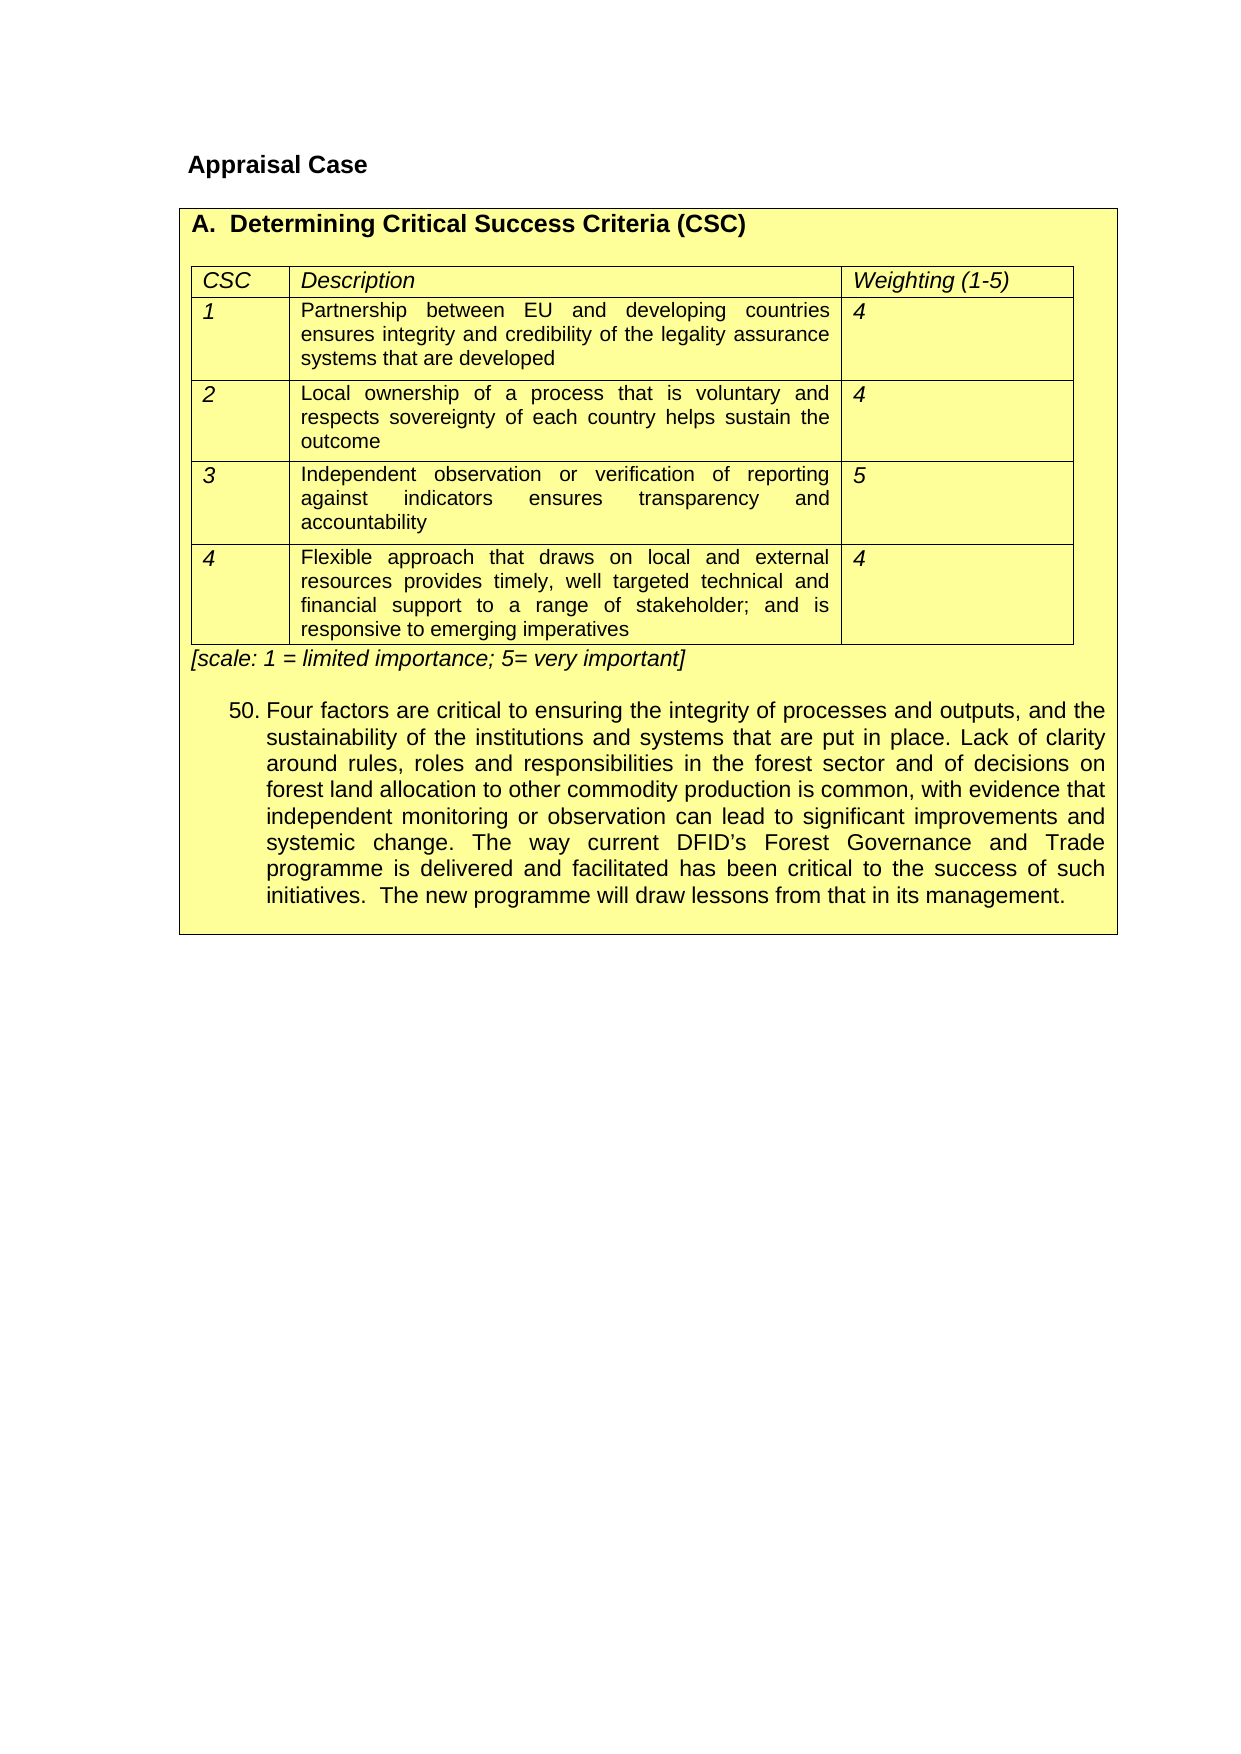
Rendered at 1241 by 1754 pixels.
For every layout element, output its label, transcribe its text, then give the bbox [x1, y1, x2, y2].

table_header Weighting (1-5) [842, 267, 1073, 297]
table_cell 4 [842, 545, 1073, 643]
table_header A. Determining Critical Success Criteria (CSC) [scale: 1 = limited importance; 5= very important] Four factors are critical to ensuring the integrity of processes and outputs, and the sustainability of the institutions and systems that are put in place. Lack of clarity around rules, roles and responsibilities in the forest sector and of decisions on forest land allocation to other commodity production is common, with evidence that independent monitoring or observation can lead to significant improvements and systemic change. The way current DFID’s Forest Governance and Trade programme is delivered and facilitated has been critical to the success of such initiatives. The new programme will draw lessons from that in its management. [180, 209, 1117, 934]
table_header CSC [192, 267, 289, 297]
table_cell Flexible approach that draws on local and external resources provides timely, well targeted technical and financial support to a range of stakeholder; and is responsive to emerging imperatives [290, 545, 841, 643]
table_cell 4 [842, 298, 1073, 380]
table_cell Local ownership of a process that is voluntary and respects sovereignty of each country helps sustain the outcome [290, 381, 841, 461]
table_cell 1 [192, 298, 289, 380]
text Appraisal Case [187, 150, 1053, 179]
table_cell 4 [192, 545, 289, 643]
table_header Description [290, 267, 841, 297]
table_cell 5 [842, 462, 1073, 544]
table_cell 2 [192, 381, 289, 461]
table_cell 4 [842, 381, 1073, 461]
table_cell Partnership between EU and developing countries ensures integrity and credibility of the legality assurance systems that are developed [290, 298, 841, 380]
table_cell Independent observation or verification of reporting against indicators ensures transparency and accountability [290, 462, 841, 544]
table_cell 3 [192, 462, 289, 544]
